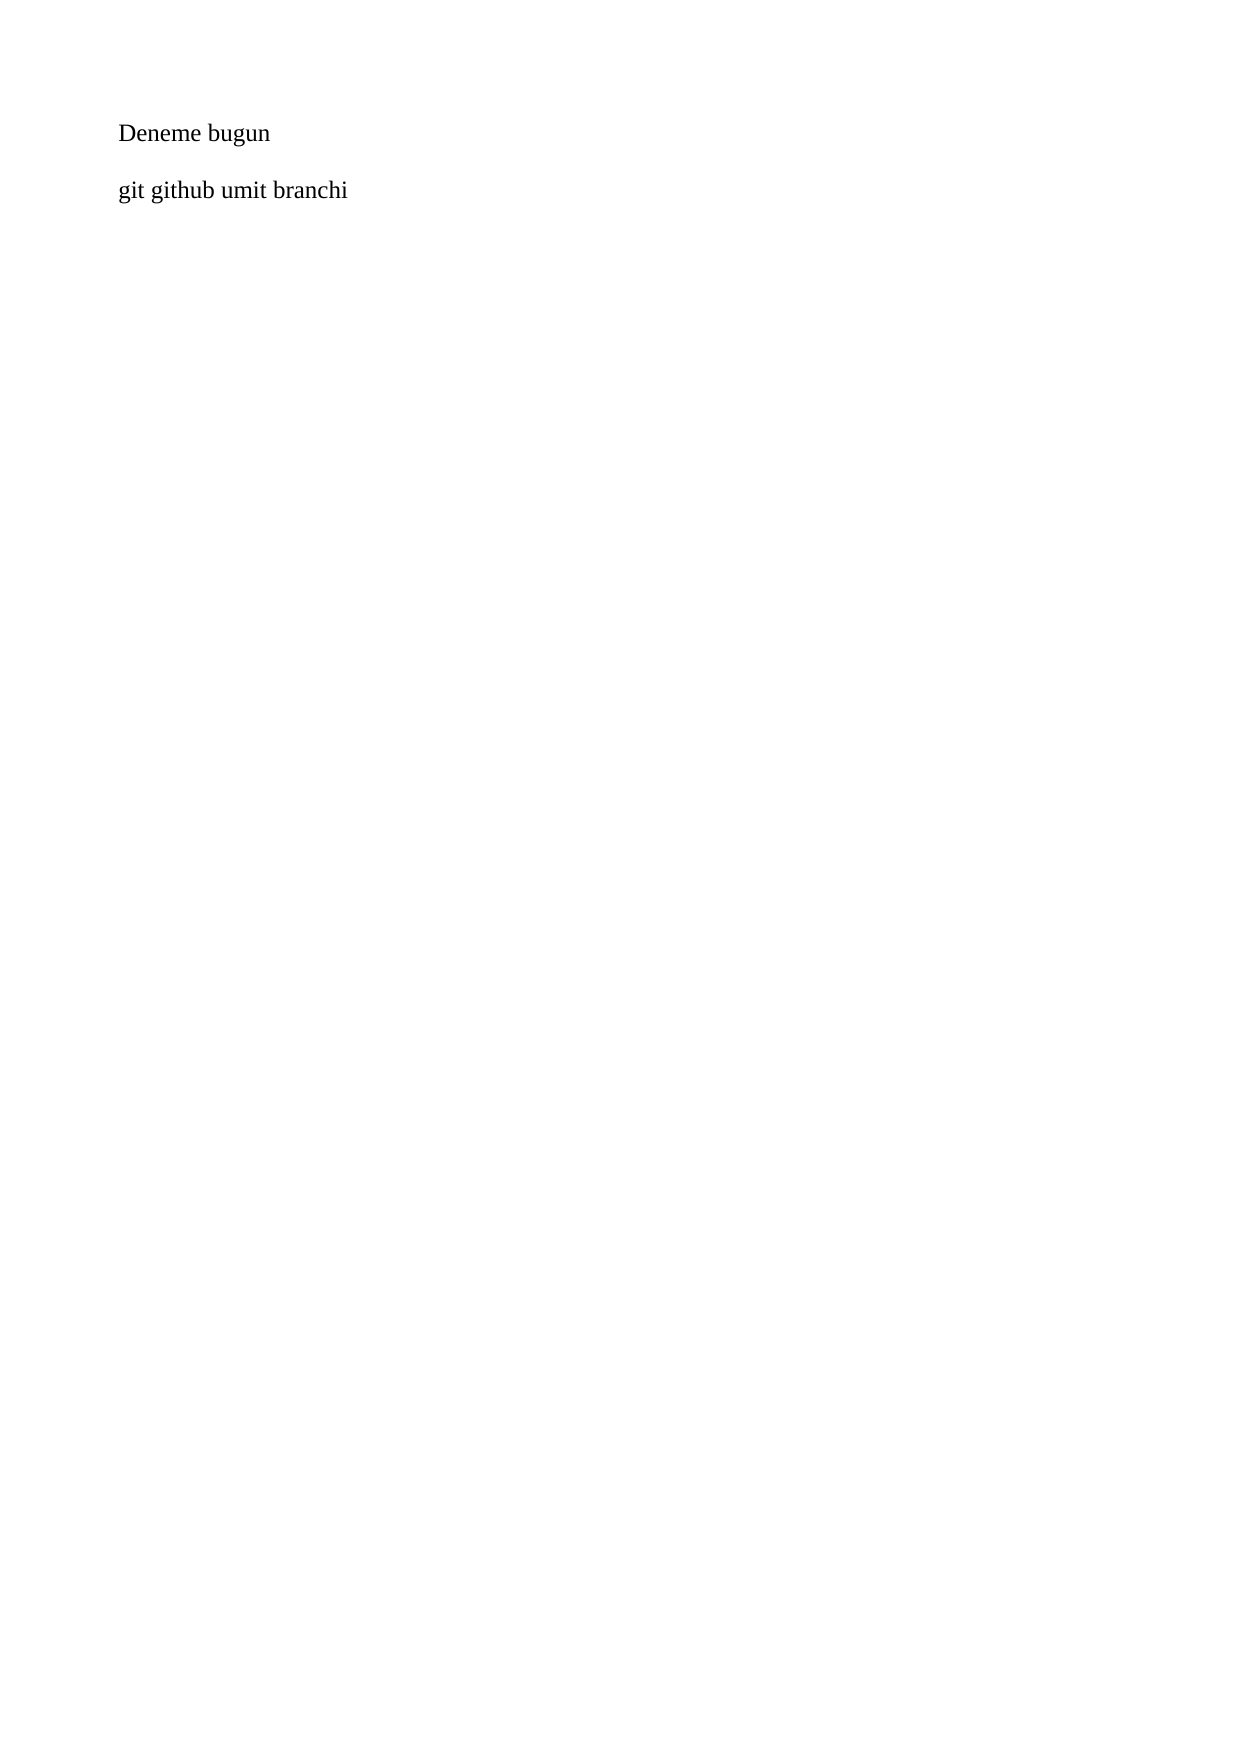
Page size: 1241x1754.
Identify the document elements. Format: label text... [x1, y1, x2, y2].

text Deneme bugun [118, 118, 1122, 147]
text git github umit branchi [118, 176, 1122, 204]
